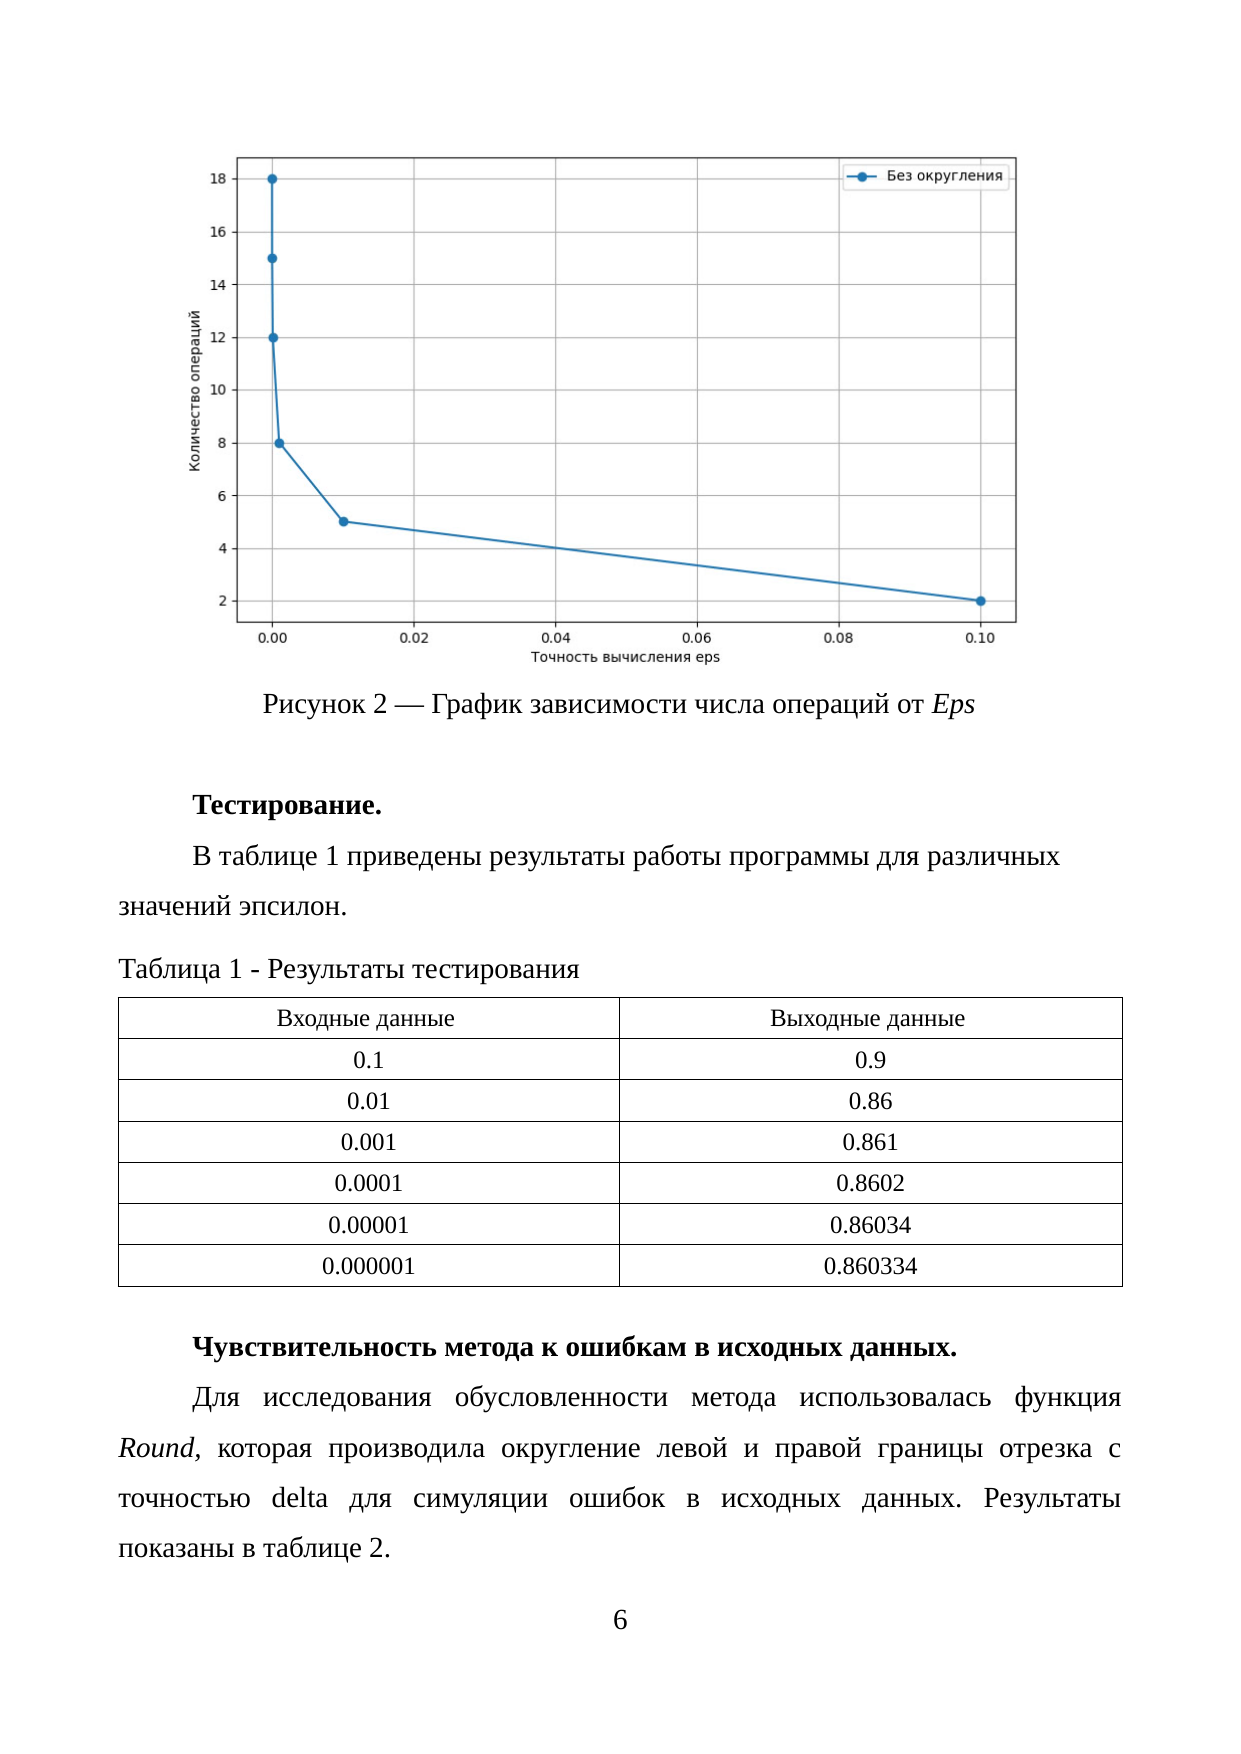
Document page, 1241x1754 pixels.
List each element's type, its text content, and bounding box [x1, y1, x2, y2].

table_cell 0.001 [119, 1122, 619, 1162]
table_cell 0.861 [620, 1122, 1122, 1162]
table_header Выходные данные [620, 998, 1122, 1038]
text Тестирование. [118, 787, 1122, 821]
table_cell 0.00001 [119, 1204, 619, 1244]
text В таблице 1 приведены результаты работы программы для различных значений эпсилон. [118, 838, 1122, 921]
table_cell 0.86 [620, 1080, 1122, 1121]
table_cell 0.01 [119, 1080, 619, 1121]
table_cell 0.8602 [620, 1163, 1122, 1203]
picture [173, 134, 1048, 670]
text Таблица 1 - Результаты тестирования [118, 951, 1122, 984]
text Чувствительность метода к ошибкам в исходных данных. [118, 1329, 1122, 1363]
text Для исследования обусловленности метода использовалась функция Round, которая производила округление левой и правой границы отрезка с точностью delta для симуляции ошибок в исходных данных. Результаты показаны в таблице 2. [118, 1379, 1122, 1564]
table_cell 0.1 [119, 1039, 619, 1079]
text Рисунок 2 — График зависимости числа операций от Eps [118, 118, 1122, 720]
table_cell 0.860334 [620, 1245, 1122, 1286]
table_header Входные данные [119, 998, 619, 1038]
table_cell 0.0001 [119, 1163, 619, 1203]
table_cell 0.86034 [620, 1204, 1122, 1244]
table_cell 0.9 [620, 1039, 1122, 1079]
table_cell 0.000001 [119, 1245, 619, 1286]
